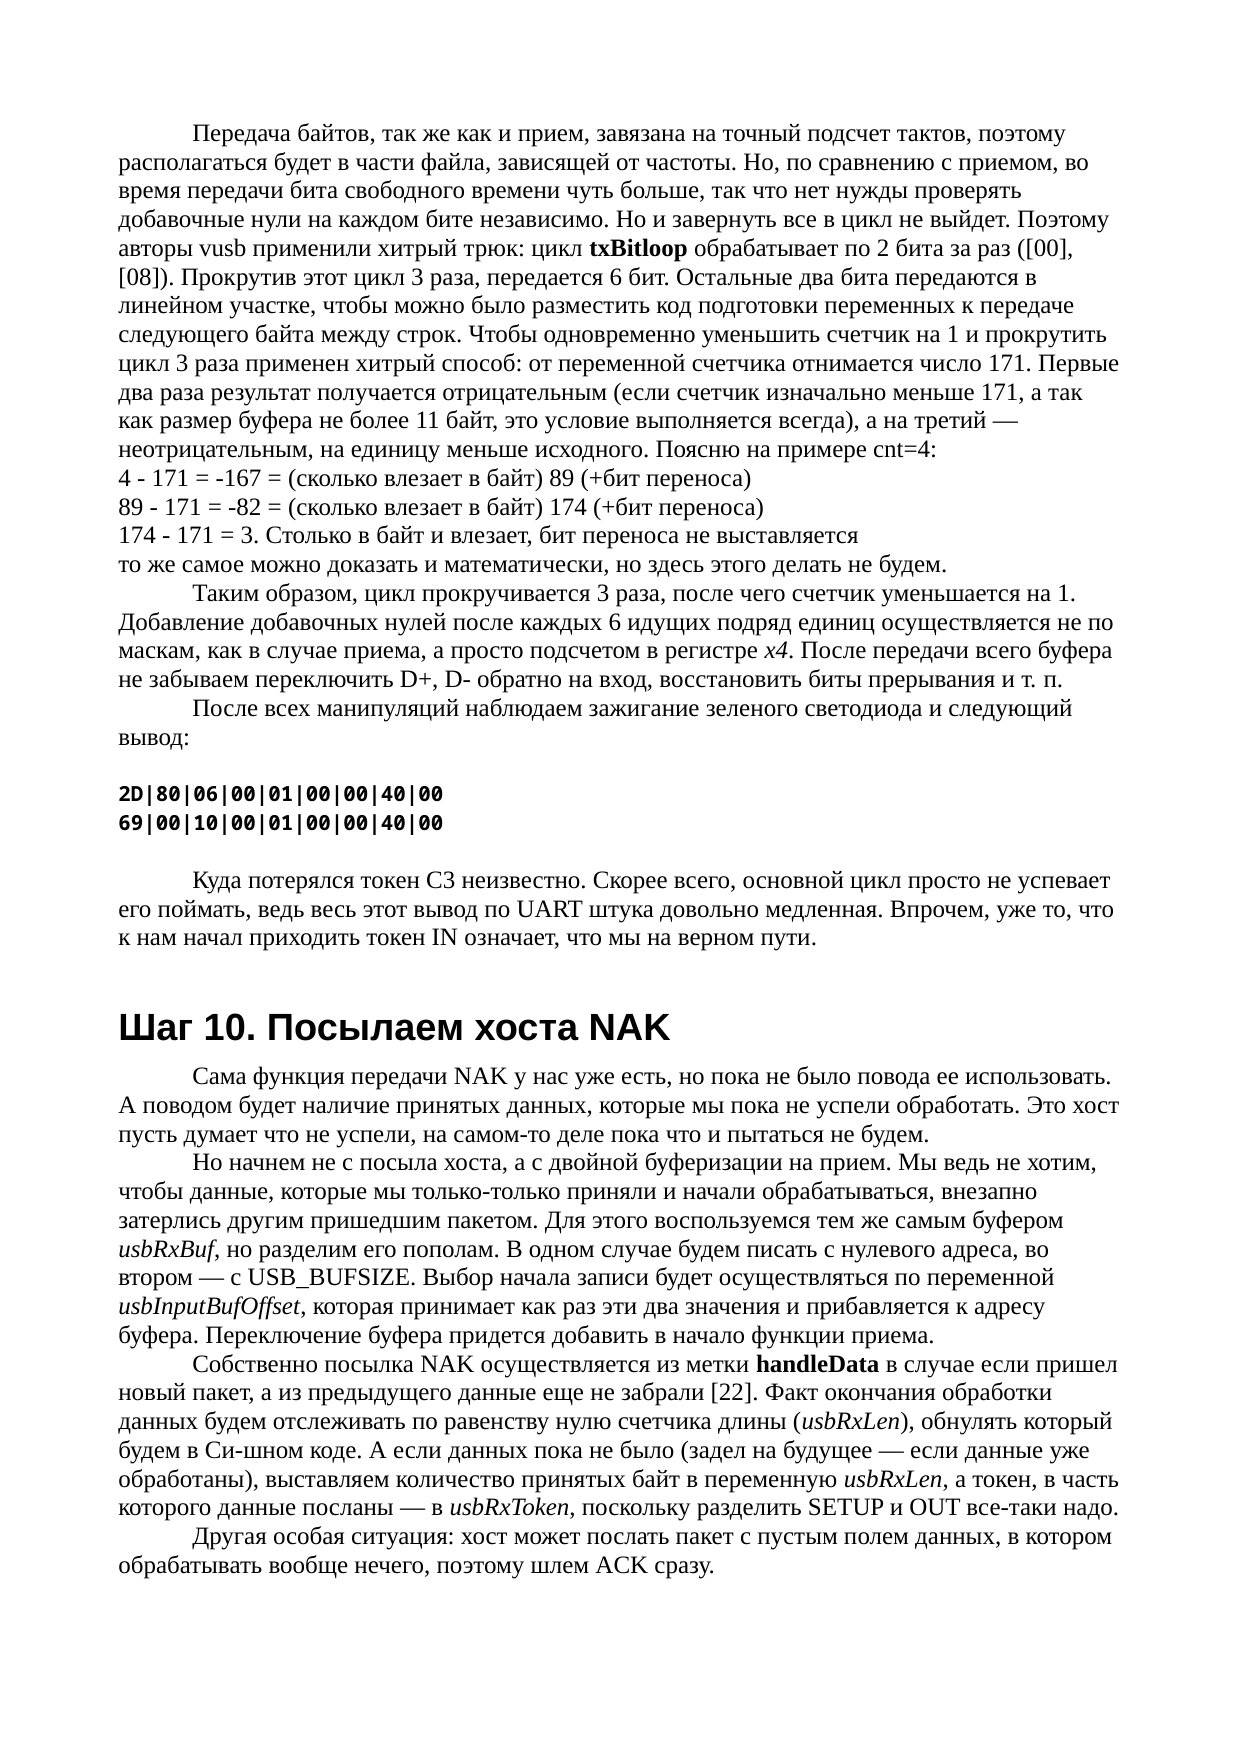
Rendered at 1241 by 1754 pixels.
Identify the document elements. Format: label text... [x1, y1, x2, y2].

text Таким образом, цикл прокручивается 3 раза, после чего счетчик уменьшается на 1. Добавление добавочных нулей после каждых 6 идущих подряд единиц осуществляется не по маскам, как в случае приема, а просто подсчетом в регистре x4. После передачи всего буфера не забываем переключить D+, D- обратно на вход, восстановить биты прерывания и т. п. [118, 578, 1122, 693]
text Сама функция передачи NAK у нас уже есть, но пока не было повода ее использовать. А поводом будет наличие принятых данных, которые мы пока не успели обработать. Это хост пусть думает что не успели, на самом-то деле пока что и пытаться не будем. [118, 1061, 1122, 1147]
text Куда потерялся токен C3 неизвестно. Скорее всего, основной цикл просто не успевает его поймать, ведь весь этот вывод по UART штука довольно медленная. Впрочем, уже то, что к нам начал приходить токен IN означает, что мы на верном пути. [118, 836, 1122, 951]
text то же самое можно доказать и математически, но здесь этого делать не будем. [118, 549, 1122, 578]
text Передача байтов, так же как и прием, завязана на точный подсчет тактов, поэтому располагаться будет в части файла, зависящей от частоты. Но, по сравнению с приемом, во время передачи бита свободного времени чуть больше, так что нет нужды проверять добавочные нули на каждом бите независимо. Но и завернуть все в цикл не выйдет. Поэтому авторы vusb применили хитрый трюк: цикл txBitloop обрабатывает по 2 бита за раз ([00], [08]). Прокрутив этот цикл 3 раза, передается 6 бит. Остальные два бита передаются в линейном участке, чтобы можно было разместить код подготовки переменных к передаче следующего байта между строк. Чтобы одновременно уменьшить счетчик на 1 и прокрутить цикл 3 раза применен хитрый способ: от переменной счетчика отнимается число 171. Первые два раза результат получается отрицательным (если счетчик изначально меньше 171, а так как размер буфера не более 11 байт, это условие выполняется всегда), а на третий — неотрицательным, на единицу меньше исходного. Поясню на примере cnt=4: [118, 118, 1122, 463]
text 89 - 171 = -82 = (сколько влезает в байт) 174 (+бит переноса) [118, 492, 1122, 521]
text 2D|80|06|00|01|00|00|40|00 69|00|10|00|01|00|00|40|00 [118, 779, 1122, 836]
text Но начнем не с посыла хоста, а с двойной буферизации на прием. Мы ведь не хотим, чтобы данные, которые мы только-только приняли и начали обрабатываться, внезапно затерлись другим пришедшим пакетом. Для этого воспользуемся тем же самым буфером usbRxBuf, но разделим его пополам. В одном случае будем писать с нулевого адреса, во втором — с USB_BUFSIZE. Выбор начала записи будет осуществляться по переменной usbInputBufOffset, которая принимает как раз эти два значения и прибавляется к адресу буфера. Переключение буфера придется добавить в начало функции приема. [118, 1147, 1122, 1349]
text 4 - 171 = -167 = (сколько влезает в байт) 89 (+бит переноса) [118, 463, 1122, 492]
text Собственно посылка NAK осуществляется из метки handleData в случае если пришел новый пакет, а из предыдущего данные еще не забрали [22]. Факт окончания обработки данных будем отслеживать по равенству нулю счетчика длины (usbRxLen), обнулять который будем в Си-шном коде. А если данных пока не было (задел на будущее — если данные уже обработаны), выставляем количество принятых байт в переменную usbRxLen, а токен, в часть которого данные посланы — в usbRxToken, поскольку разделить SETUP и OUT все-таки надо. Другая особая ситуация: хост может послать пакет с пустым полем данных, в котором обрабатывать вообще нечего, поэтому шлем ACK сразу. [118, 1349, 1122, 1579]
subtitle Шаг 10. Посылаем хоста NAK [118, 1005, 1122, 1049]
text После всех манипуляций наблюдаем зажигание зеленого светодиода и следующий вывод: [118, 693, 1122, 751]
text 174 - 171 = 3. Столько в байт и влезает, бит переноса не выставляется [118, 521, 1122, 549]
